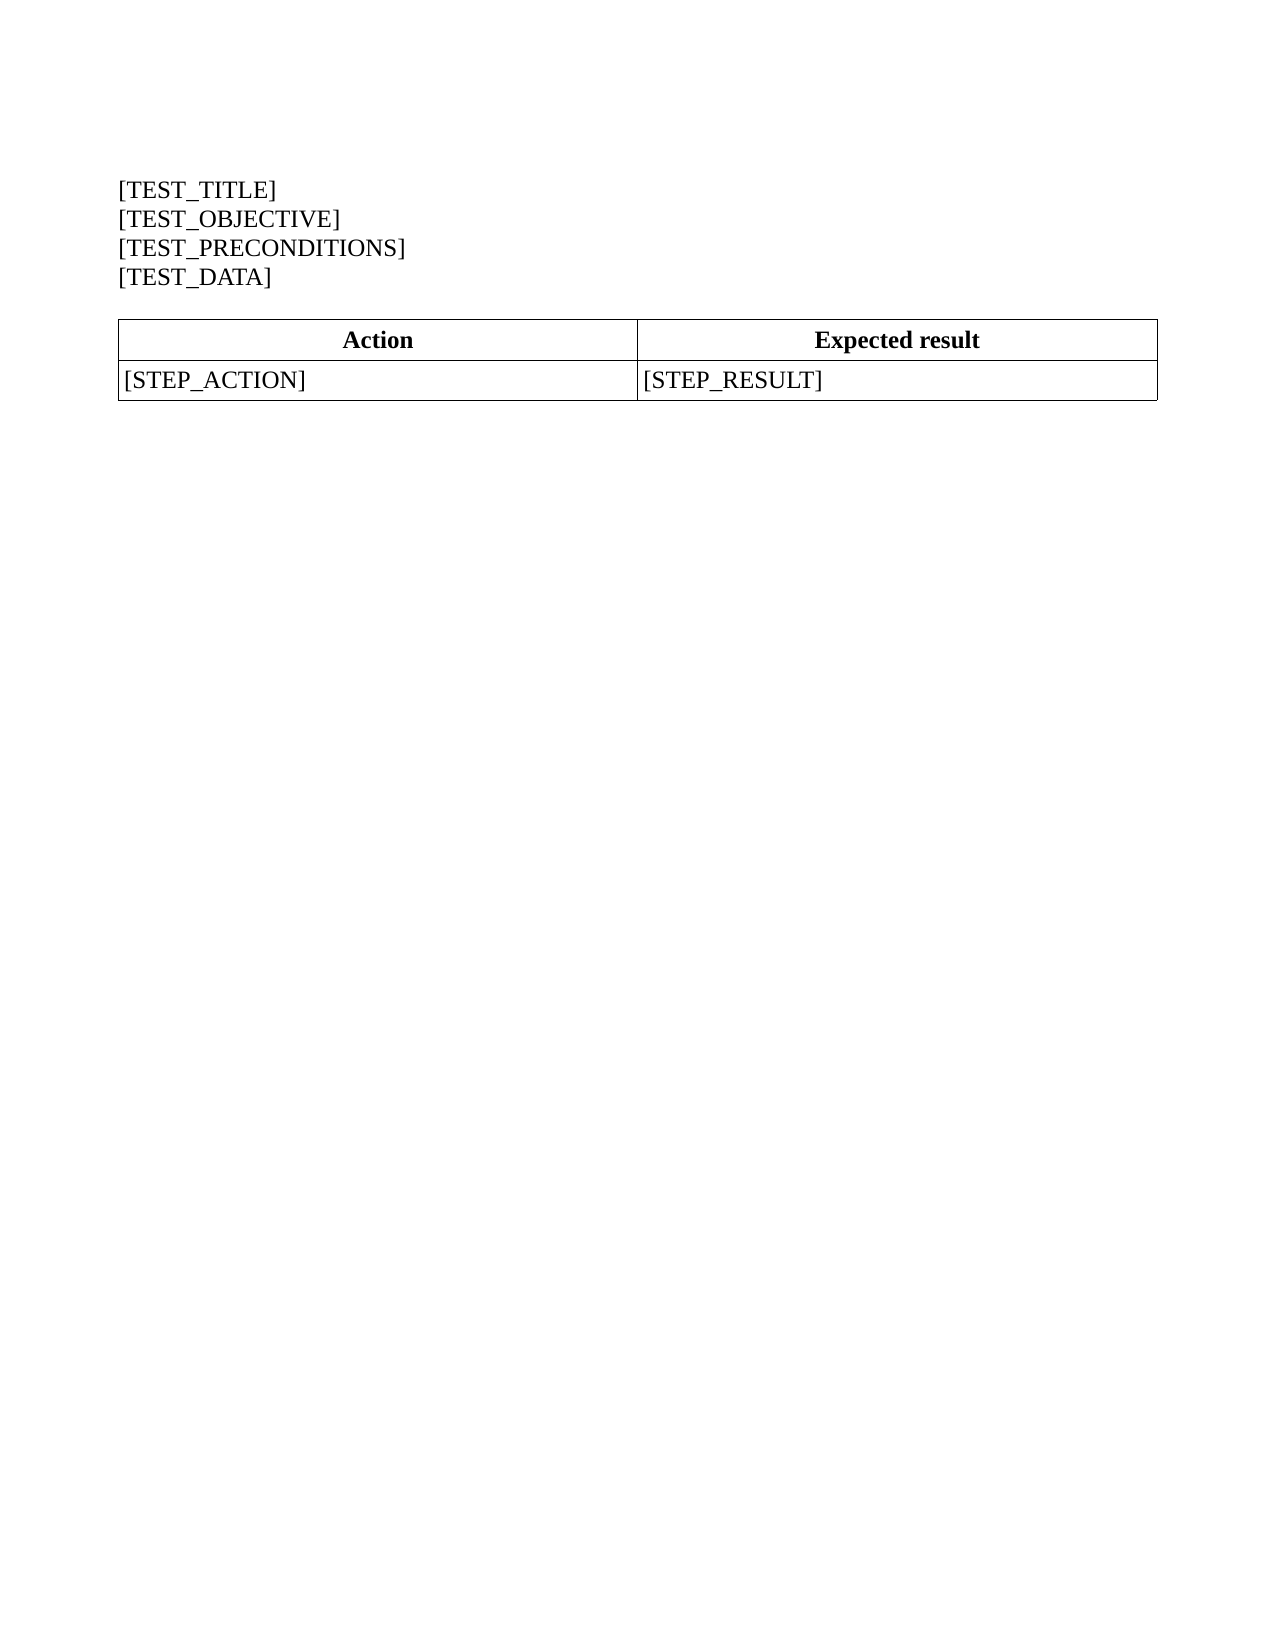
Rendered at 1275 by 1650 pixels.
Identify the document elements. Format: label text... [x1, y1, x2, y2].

text [TEST_PRECONDITIONS] [118, 233, 1157, 262]
table_header Expected result [638, 320, 1157, 360]
table_cell [STEP_RESULT] [638, 361, 1157, 400]
table_cell [STEP_ACTION] [119, 361, 637, 400]
text [TEST_DATA] [118, 262, 1157, 291]
text [TEST_TITLE] [118, 176, 1157, 204]
text [TEST_OBJECTIVE] [118, 204, 1157, 233]
table_header Action [119, 320, 637, 360]
